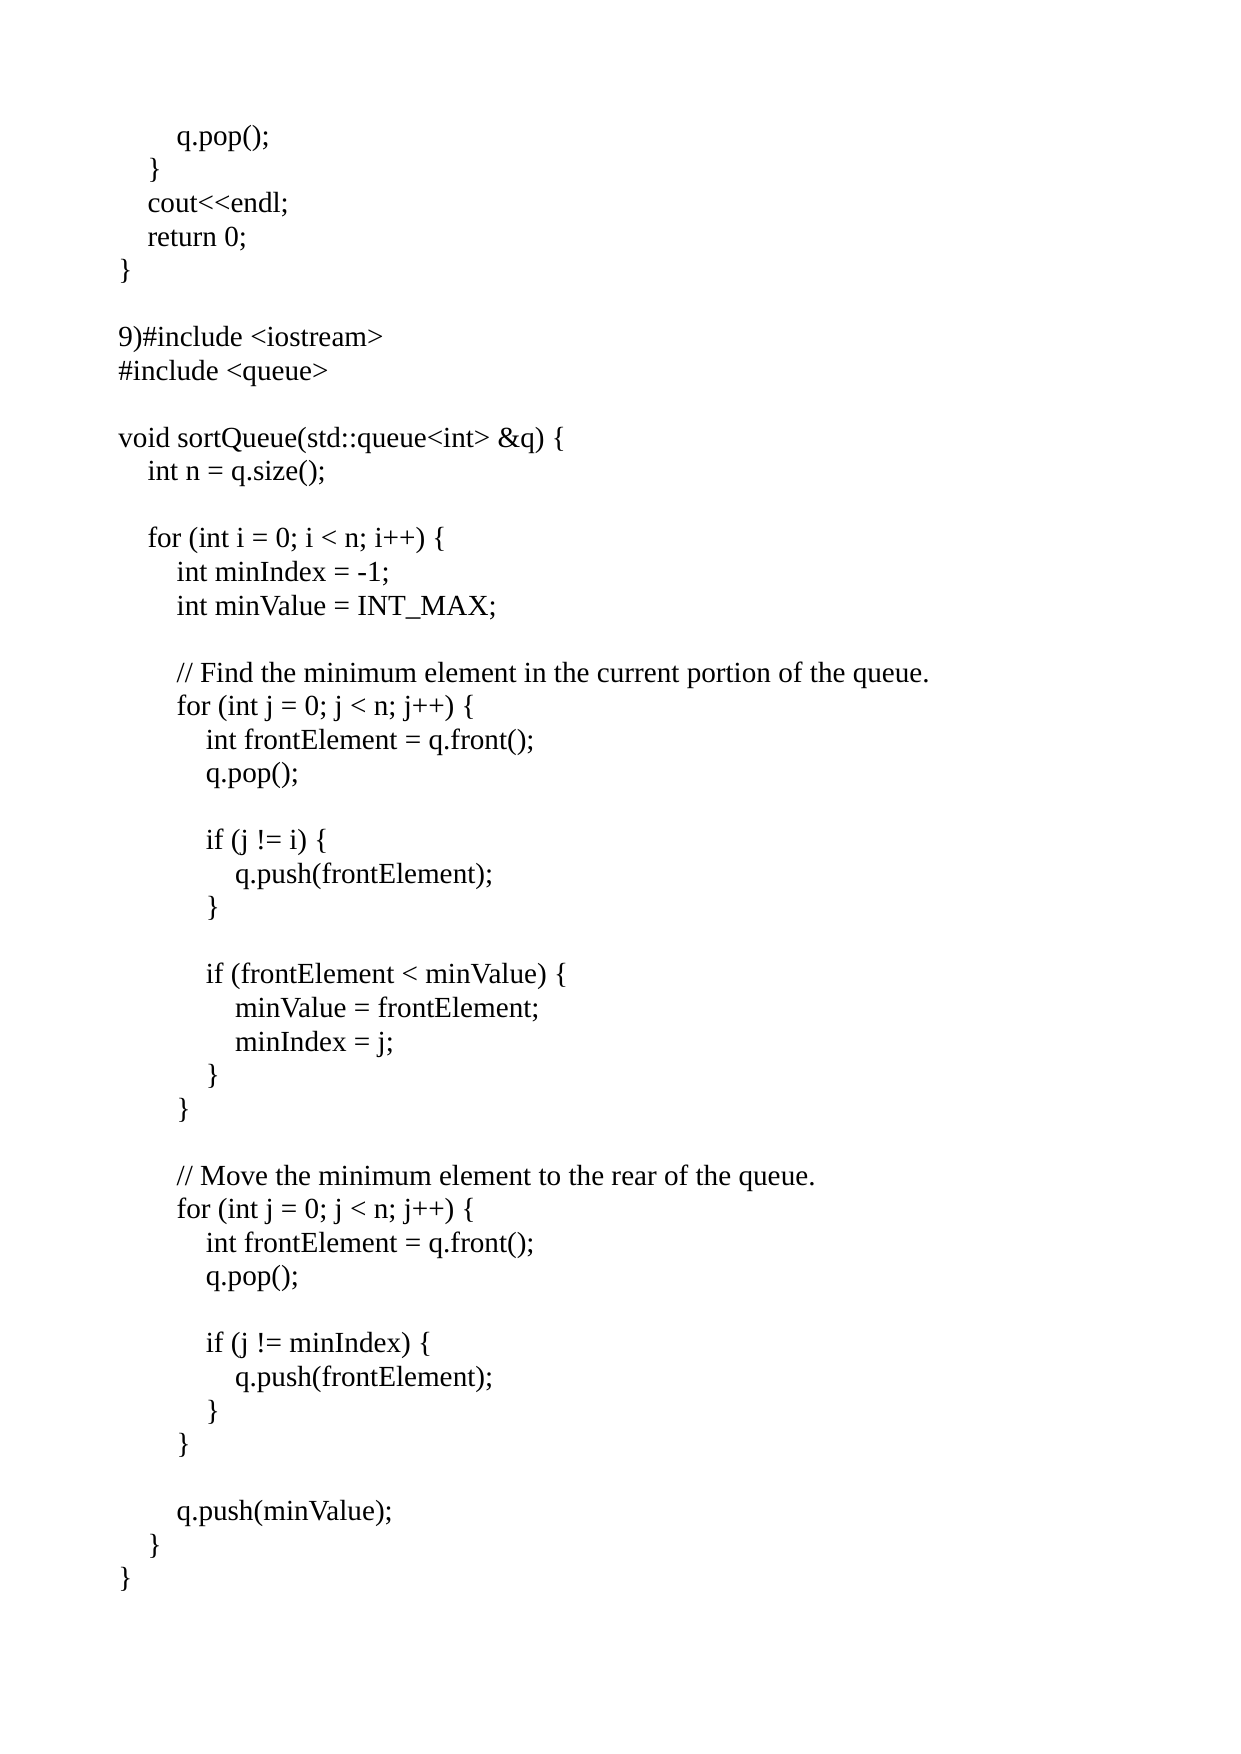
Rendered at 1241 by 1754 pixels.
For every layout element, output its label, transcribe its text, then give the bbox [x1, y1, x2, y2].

text } [118, 1426, 1122, 1460]
text q.push(frontElement); [118, 1359, 1122, 1393]
text } [118, 1527, 1122, 1560]
text q.pop(); [118, 118, 1122, 152]
text for (int j = 0; j < n; j++) { [118, 688, 1122, 722]
text } [118, 889, 1122, 923]
text if (j != minIndex) { [118, 1326, 1122, 1359]
text for (int i = 0; i < n; i++) { [118, 521, 1122, 554]
text // Find the minimum element in the current portion of the queue. [118, 655, 1122, 688]
text return 0; [118, 219, 1122, 252]
text } [118, 152, 1122, 185]
text minIndex = j; [118, 1024, 1122, 1057]
text q.push(frontElement); [118, 856, 1122, 889]
text 9)#include <iostream> [118, 319, 1122, 353]
text minValue = frontElement; [118, 990, 1122, 1024]
text q.push(minValue); [118, 1493, 1122, 1527]
text if (frontElement < minValue) { [118, 957, 1122, 990]
text int minIndex = -1; [118, 554, 1122, 588]
text } [118, 1091, 1122, 1124]
text cout<<endl; [118, 185, 1122, 219]
text #include <queue> [118, 353, 1122, 386]
text q.pop(); [118, 755, 1122, 789]
text int n = q.size(); [118, 453, 1122, 487]
text } [118, 1393, 1122, 1426]
text } [118, 1057, 1122, 1091]
text int minValue = INT_MAX; [118, 588, 1122, 621]
text int frontElement = q.front(); [118, 1225, 1122, 1258]
text void sortQueue(std::queue<int> &q) { [118, 420, 1122, 453]
text int frontElement = q.front(); [118, 722, 1122, 755]
text if (j != i) { [118, 822, 1122, 856]
text for (int j = 0; j < n; j++) { [118, 1191, 1122, 1225]
text // Move the minimum element to the rear of the queue. [118, 1158, 1122, 1191]
text } [118, 252, 1122, 286]
text } [118, 1560, 1122, 1594]
text q.pop(); [118, 1258, 1122, 1292]
